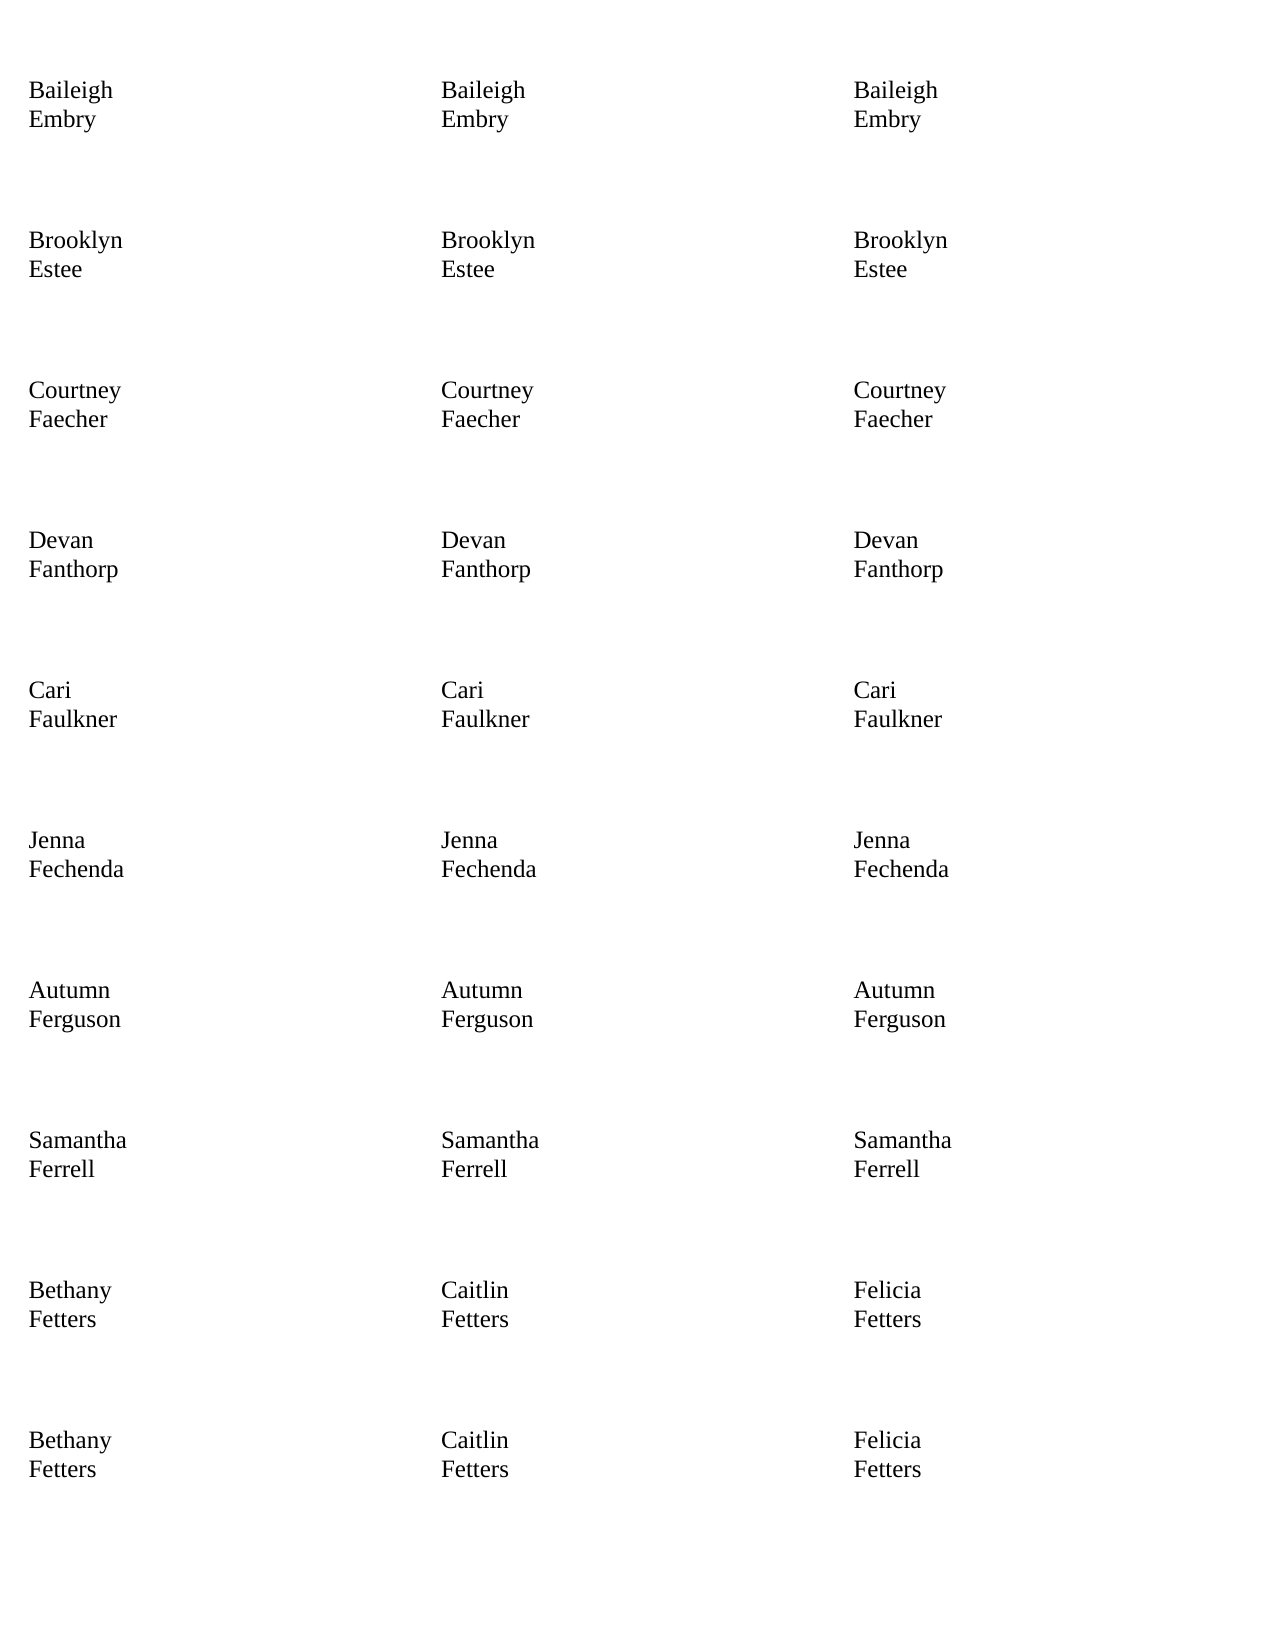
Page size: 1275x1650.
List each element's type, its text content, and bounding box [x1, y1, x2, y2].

text Brooklyn Estee [853, 225, 1247, 282]
text Cari Faulkner [853, 675, 1247, 732]
text Jenna Fechenda [441, 825, 834, 882]
text Autumn Ferguson [853, 975, 1247, 1032]
text Bethany Fetters [28, 1275, 422, 1332]
text Baileigh Embry [441, 75, 834, 132]
text Cari Faulkner [441, 675, 834, 732]
text Courtney Faecher [441, 375, 834, 432]
text Courtney Faecher [853, 375, 1247, 432]
text Cari Faulkner [28, 675, 422, 732]
text Samantha Ferrell [441, 1125, 834, 1182]
text Autumn Ferguson [441, 975, 834, 1032]
text Jenna Fechenda [853, 825, 1247, 882]
text Brooklyn Estee [28, 225, 422, 282]
text Samantha Ferrell [28, 1125, 422, 1182]
text Baileigh Embry [853, 75, 1247, 132]
text Caitlin Fetters [441, 1425, 834, 1482]
text Caitlin Fetters [441, 1275, 834, 1332]
text Devan Fanthorp [853, 525, 1247, 582]
text Jenna Fechenda [28, 825, 422, 882]
text Devan Fanthorp [28, 525, 422, 582]
text Bethany Fetters [28, 1425, 422, 1482]
text Felicia Fetters [853, 1425, 1247, 1482]
text Brooklyn Estee [441, 225, 834, 282]
text Autumn Ferguson [28, 975, 422, 1032]
text Courtney Faecher [28, 375, 422, 432]
text Samantha Ferrell [853, 1125, 1247, 1182]
text Baileigh Embry [28, 75, 422, 132]
text Devan Fanthorp [441, 525, 834, 582]
text Felicia Fetters [853, 1275, 1247, 1332]
